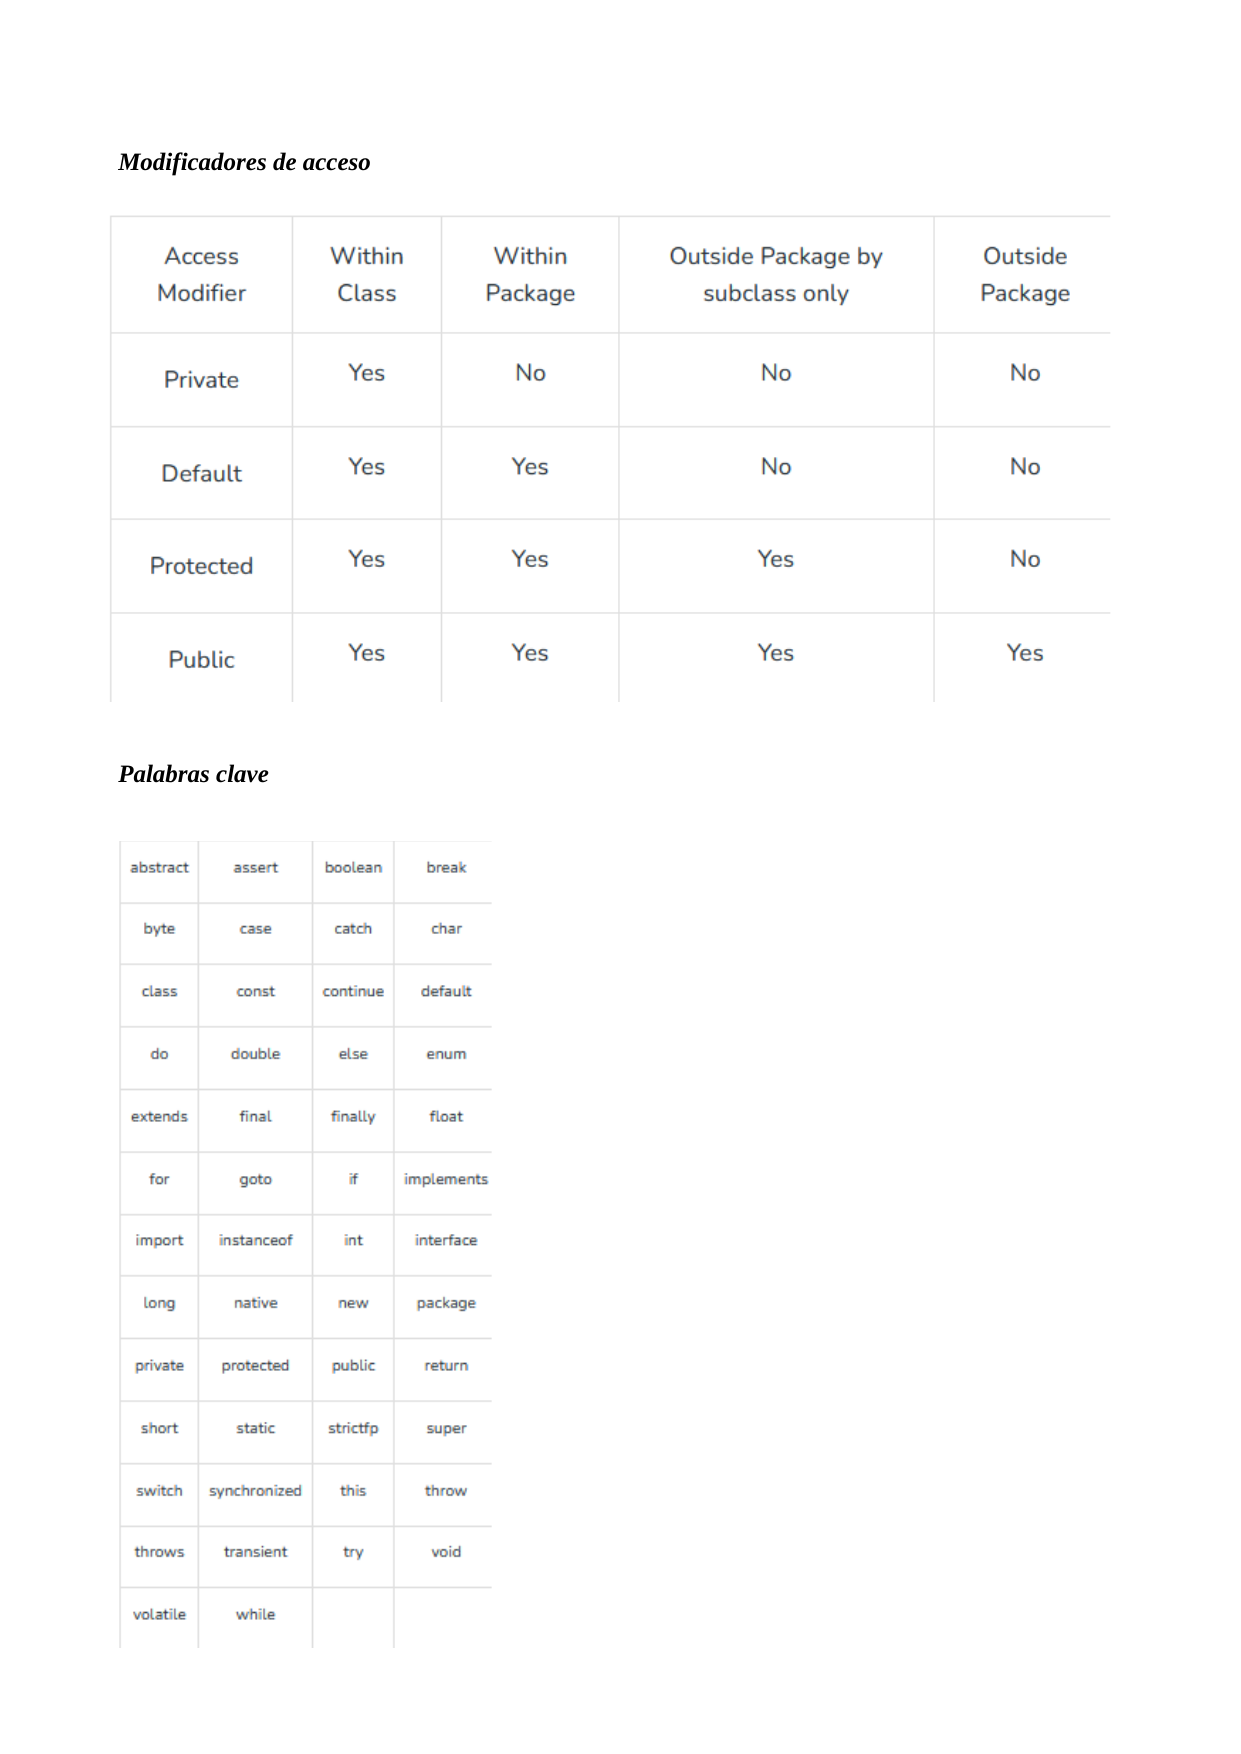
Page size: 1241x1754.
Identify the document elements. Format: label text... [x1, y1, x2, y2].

text Modificadores de acceso [118, 147, 1122, 730]
text Palabras clave [118, 759, 1122, 845]
picture [106, 213, 1111, 702]
picture [118, 841, 492, 1648]
